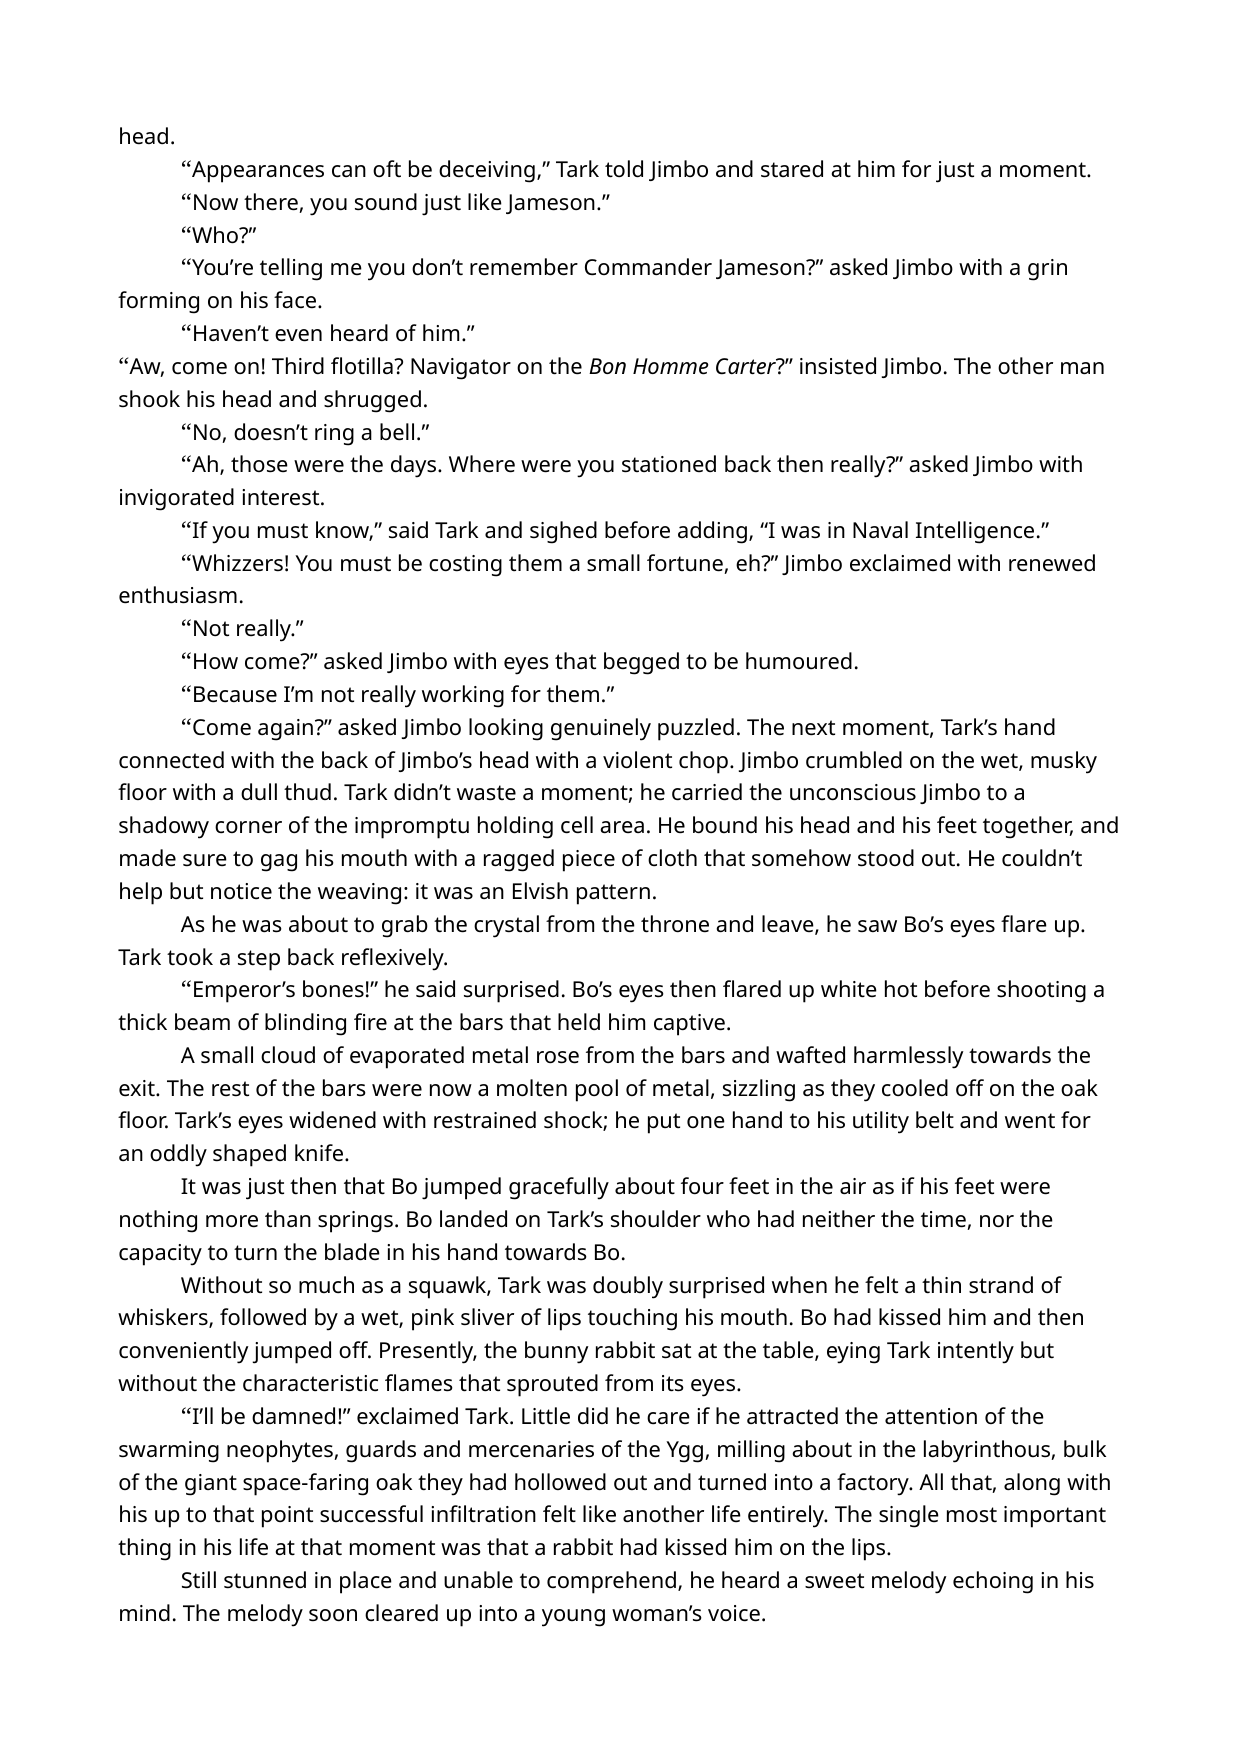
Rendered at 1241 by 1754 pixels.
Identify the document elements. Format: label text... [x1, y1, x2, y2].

text “Haven’t even heard of him.” [118, 315, 1122, 348]
text “Emperor’s bones!” he said surprised. Bo’s eyes then flared up white hot before shooting a thick beam of blinding fire at the bars that held him captive. [118, 971, 1122, 1037]
text Still stunned in place and unable to comprehend, he heard a sweet melody echoing in his mind. The melody soon cleared up into a young woman’s voice. [118, 1562, 1122, 1627]
text A small cloud of evaporated metal rose from the bars and wafted harmlessly towards the exit. The rest of the bars were now a molten pool of metal, sizzling as they cooled off on the oak floor. Tark’s eyes widened with restrained shock; he put one hand to his utility belt and went for an oddly shaped knife. [118, 1037, 1122, 1168]
text “No, doesn’t ring a bell.” [118, 413, 1122, 446]
text “Whizzers! You must be costing them a small fortune, eh?” Jimbo exclaimed with renewed enthusiasm. [118, 545, 1122, 610]
text “If you must know,” said Tark and sighed before adding, “I was in Naval Intelligence.” [118, 512, 1122, 545]
text “Now there, you sound just like Jameson.” [118, 184, 1122, 217]
text “Come again?” asked Jimbo looking genuinely puzzled. The next moment, Tark’s hand connected with the back of Jimbo’s head with a violent chop. Jimbo crumbled on the wet, musky floor with a dull thud. Tark didn’t waste a moment; he carried the unconscious Jimbo to a shadowy corner of the impromptu holding cell area. He bound his head and his feet together, and made sure to gag his mouth with a ragged piece of cloth that somehow stood out. He couldn’t help but notice the weaving: it was an Elvish pattern. [118, 709, 1122, 906]
text “Not really.” [118, 610, 1122, 643]
text “Because I’m not really working for them.” [118, 676, 1122, 709]
text Without so much as a squawk, Tark was doubly surprised when he felt a thin strand of whiskers, followed by a wet, pink sliver of lips touching his mouth. Bo had kissed him and then conveniently jumped off. Presently, the bunny rabbit sat at the table, eying Tark intently but without the characteristic flames that sprouted from its eyes. [118, 1267, 1122, 1398]
text It was just then that Bo jumped gracefully about four feet in the air as if his feet were nothing more than springs. Bo landed on Tark’s shoulder who had neither the time, nor the capacity to turn the blade in his hand towards Bo. [118, 1168, 1122, 1267]
text head. [118, 118, 1122, 151]
text “I’ll be damned!” exclaimed Tark. Little did he care if he attracted the attention of the swarming neophytes, guards and mercenaries of the Ygg, milling about in the labyrinthous, bulk of the giant space-faring oak they had hollowed out and turned into a factory. All that, along with his up to that point successful infiltration felt like another life entirely. The single most important thing in his life at that moment was that a rabbit had kissed him on the lips. [118, 1398, 1122, 1562]
text “Ah, those were the days. Where were you stationed back then really?” asked Jimbo with invigorated interest. [118, 446, 1122, 512]
text As he was about to grab the crystal from the throne and leave, he saw Bo’s eyes flare up. Tark took a step back reflexively. [118, 906, 1122, 971]
text “Aw, come on! Third flotilla? Navigator on the Bon Homme Carter?” insisted Jimbo. The other man shook his head and shrugged. [118, 348, 1122, 413]
text “Appearances can oft be deceiving,” Tark told Jimbo and stared at him for just a moment. [118, 151, 1122, 184]
text “You’re telling me you don’t remember Commander Jameson?” asked Jimbo with a grin forming on his face. [118, 249, 1122, 315]
text “How come?” asked Jimbo with eyes that begged to be humoured. [118, 643, 1122, 676]
text “Who?” [118, 217, 1122, 249]
